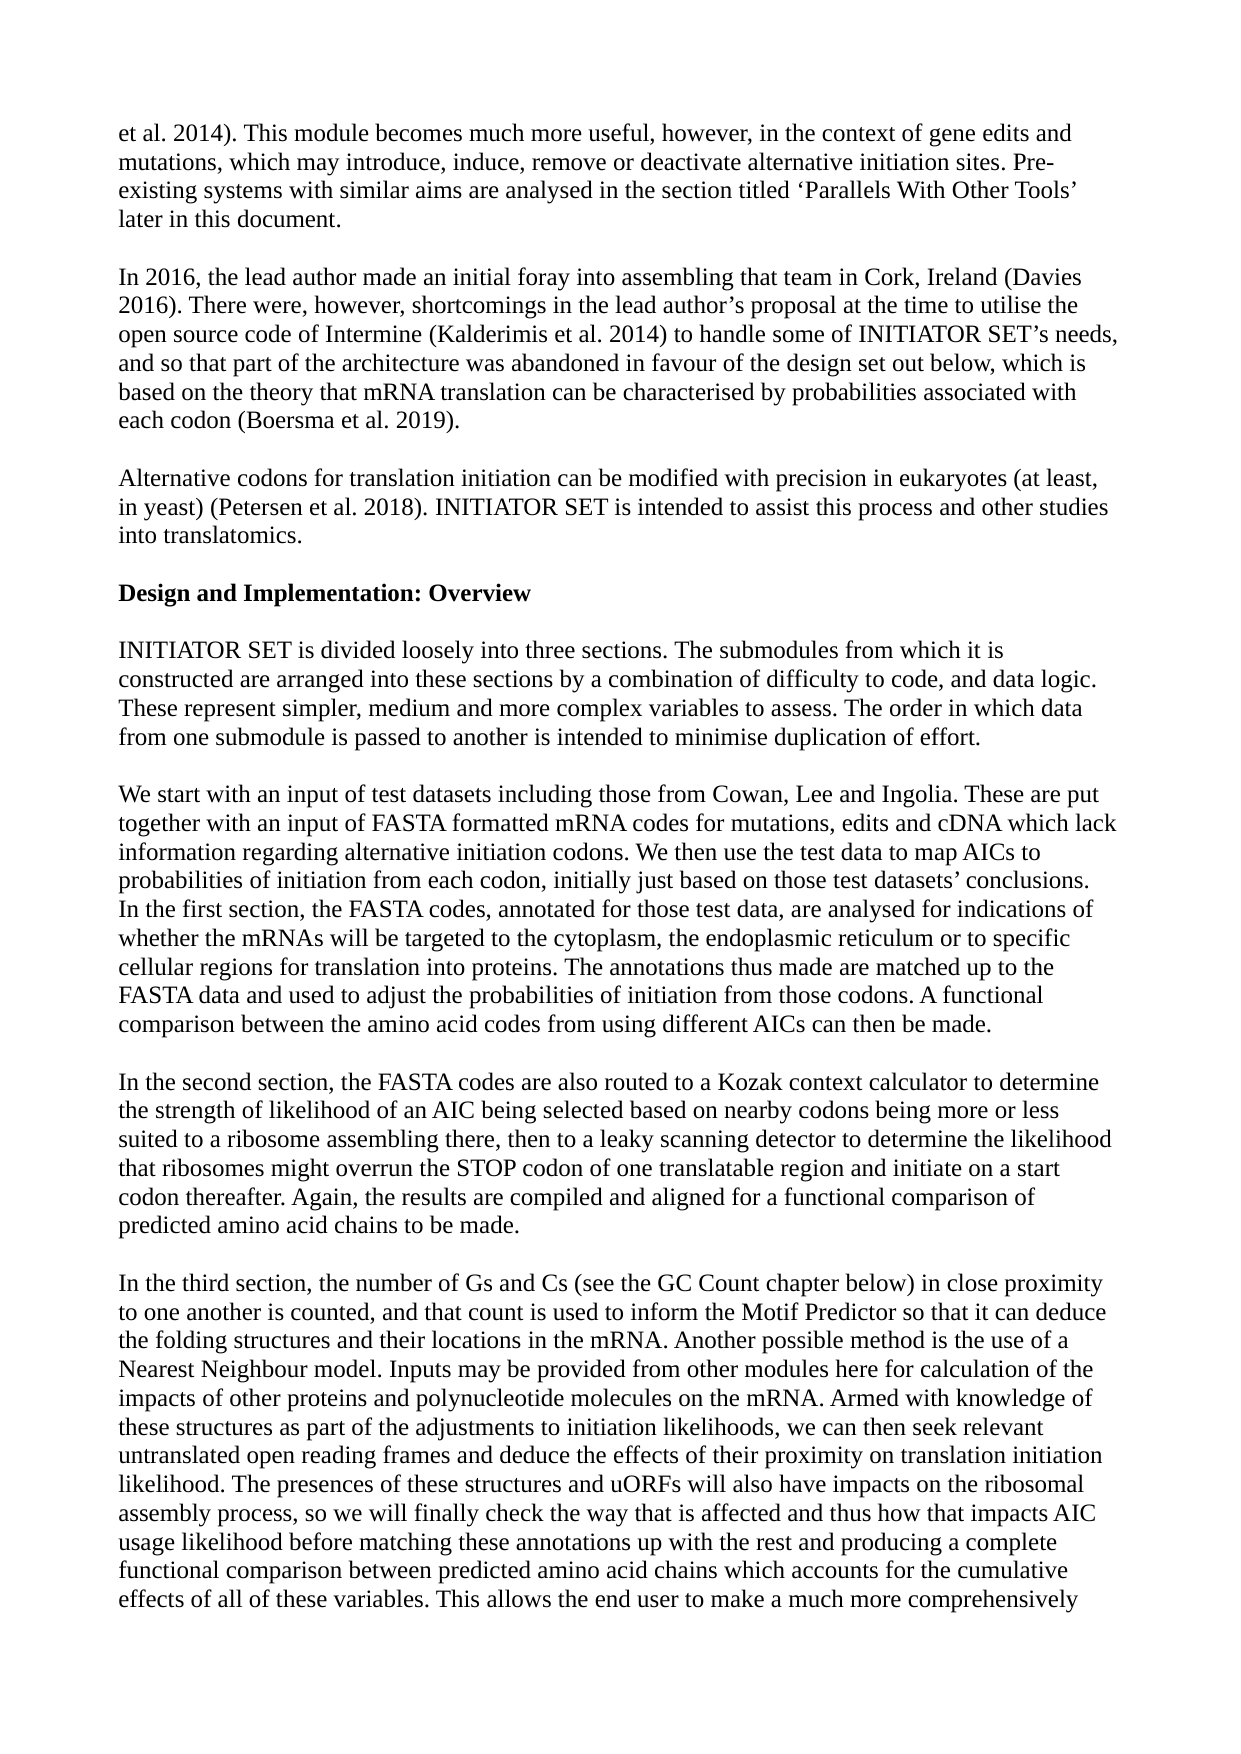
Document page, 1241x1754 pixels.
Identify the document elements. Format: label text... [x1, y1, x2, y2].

text Design and Implementation: Overview [118, 578, 1122, 607]
text INITIATOR SET is divided loosely into three sections. The submodules from which it is constructed are arranged into these sections by a combination of difficulty to code, and data logic. These represent simpler, medium and more complex variables to assess. The order in which data from one submodule is passed to another is intended to minimise duplication of effort. We start with an input of test datasets including those from Cowan, Lee and Ingolia. These are put together with an input of FASTA formatted mRNA codes for mutations, edits and cDNA which lack information regarding alternative initiation codons. We then use the test data to map AICs to probabilities of initiation from each codon, initially just based on those test datasets’ conclusions. In the first section, the FASTA codes, annotated for those test data, are analysed for indications of whether the mRNAs will be targeted to the cytoplasm, the endoplasmic reticulum or to specific cellular regions for translation into proteins. The annotations thus made are matched up to the FASTA data and used to adjust the probabilities of initiation from those codons. A functional comparison between the amino acid codes from using different AICs can then be made. In the second section, the FASTA codes are also routed to a Kozak context calculator to determine the strength of likelihood of an AIC being selected based on nearby codons being more or less suited to a ribosome assembling there, then to a leaky scanning detector to determine the likelihood that ribosomes might overrun the STOP codon of one translatable region and initiate on a start codon thereafter. Again, the results are compiled and aligned for a functional comparison of predicted amino acid chains to be made. In the third section, the number of Gs and Cs (see the GC Count chapter below) in close proximity to one another is counted, and that count is used to inform the Motif Predictor so that it can deduce the folding structures and their locations in the mRNA. Another possible method is the use of a Nearest Neighbour model. Inputs may be provided from other modules here for calculation of the impacts of other proteins and polynucleotide molecules on the mRNA. Armed with knowledge of these structures as part of the adjustments to initiation likelihoods, we can then seek relevant untranslated open reading frames and deduce the effects of their proximity on translation initiation likelihood. The presences of these structures and uORFs will also have impacts on the ribosomal assembly process, so we will finally check the way that is affected and thus how that impacts AIC usage likelihood before matching these annotations up with the rest and producing a complete functional comparison between predicted amino acid chains which accounts for the cumulative effects of all of these variables. This allows the end user to make a much more comprehensively [118, 607, 1122, 1613]
text et al. 2014). This module becomes much more useful, however, in the context of gene edits and mutations, which may introduce, induce, remove or deactivate alternative initiation sites. Pre-existing systems with similar aims are analysed in the section titled ‘Parallels With Other Tools’ later in this document. In 2016, the lead author made an initial foray into assembling that team in Cork, Ireland (Davies 2016). There were, however, shortcomings in the lead author’s proposal at the time to utilise the open source code of Intermine (Kalderimis et al. 2014) to handle some of INITIATOR SET’s needs, and so that part of the architecture was abandoned in favour of the design set out below, which is based on the theory that mRNA translation can be characterised by probabilities associated with each codon (Boersma et al. 2019). [118, 118, 1122, 434]
text Alternative codons for translation initiation can be modified with precision in eukaryotes (at least, in yeast) (Petersen et al. 2018). INITIATOR SET is intended to assist this process and other studies into translatomics. [118, 463, 1122, 549]
